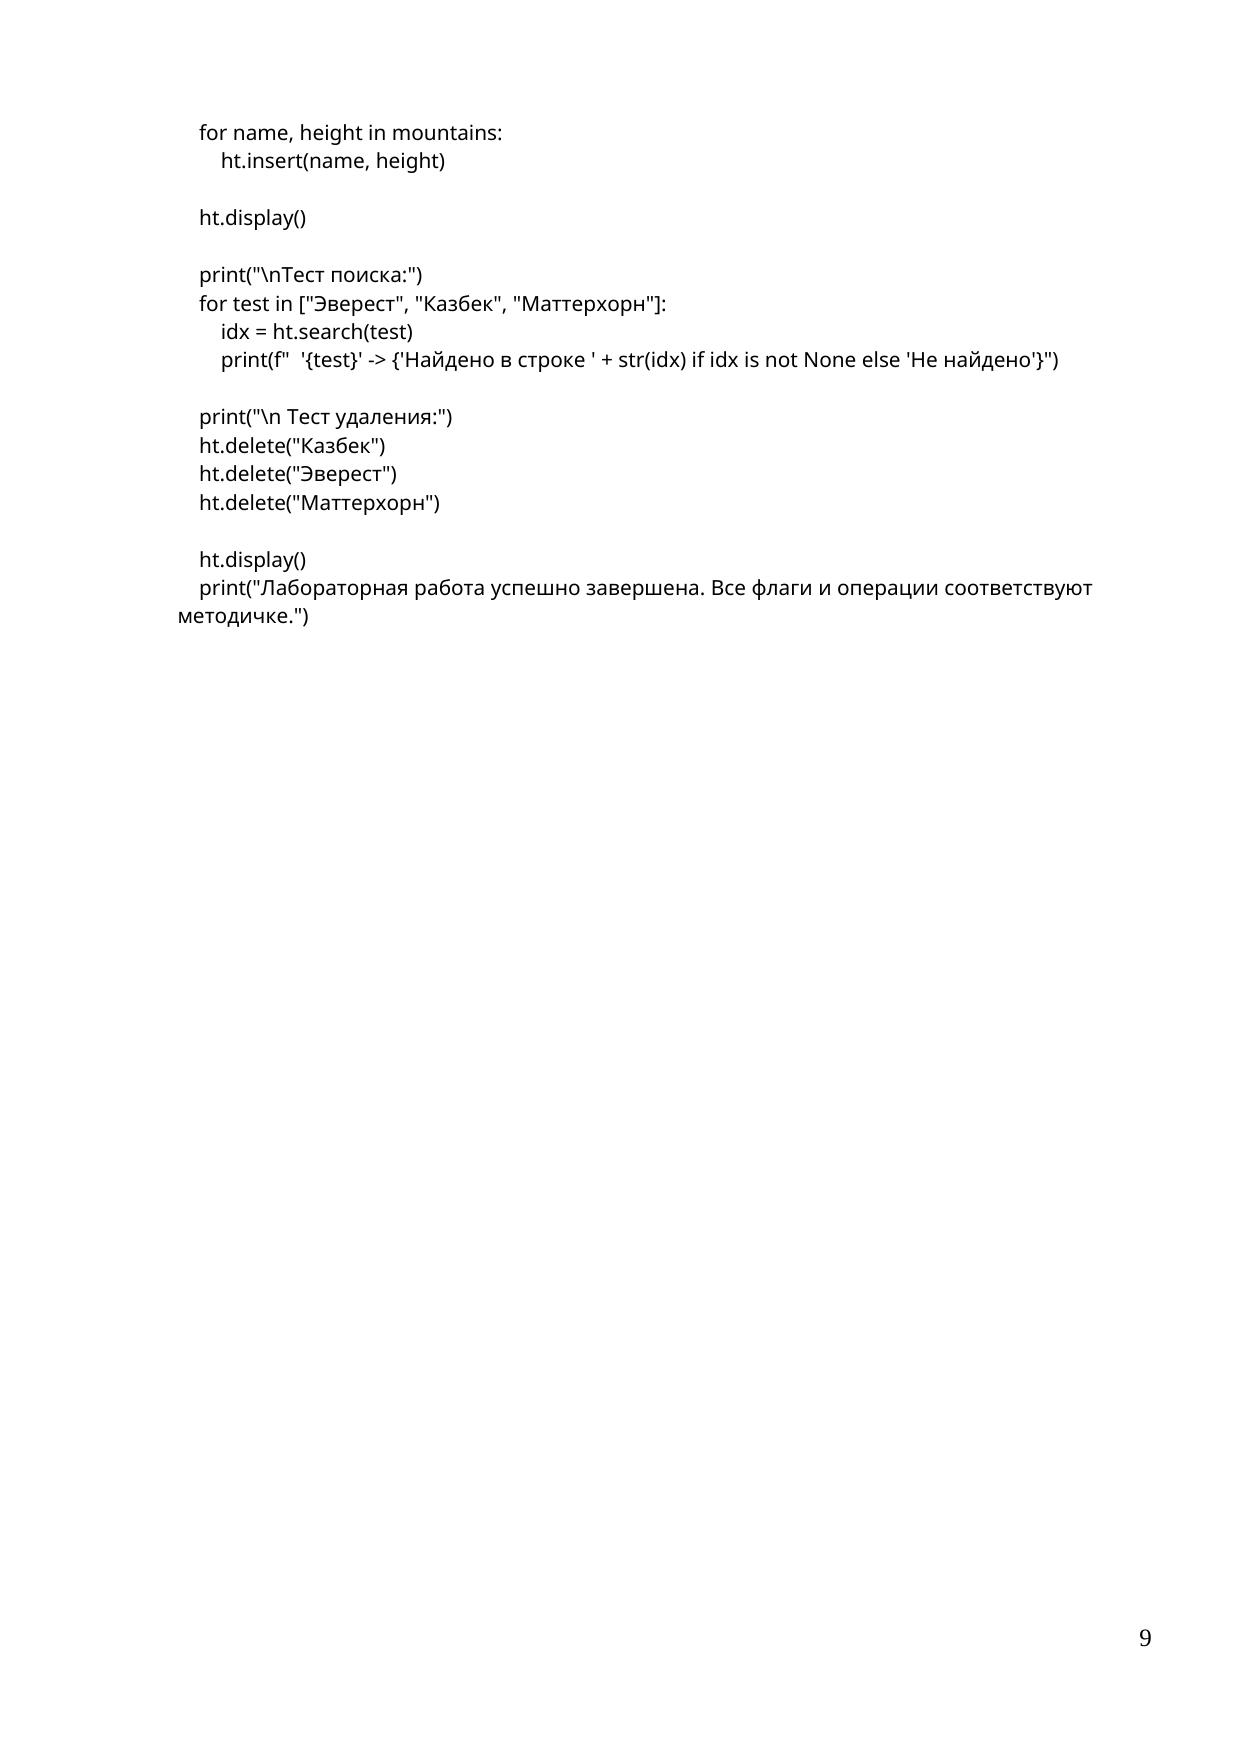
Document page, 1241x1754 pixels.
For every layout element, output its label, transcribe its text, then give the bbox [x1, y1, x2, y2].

text print("\nТест поиска:") [177, 260, 1152, 289]
text ht.display() [177, 203, 1152, 232]
text ht.delete("Маттерхорн") [177, 488, 1152, 516]
text print(f" '{test}' -> {'Найдено в строке ' + str(idx) if idx is not None else 'Не найдено'}") [177, 346, 1152, 374]
text for name, height in mountains: [177, 118, 1152, 147]
text print("\n Тест удаления:") [177, 402, 1152, 431]
text idx = ht.search(test) [177, 317, 1152, 346]
text print("Лабораторная работа успешно завершена. Все флаги и операции соответствуют методичке.") [177, 573, 1152, 630]
text ht.delete("Казбек") [177, 431, 1152, 459]
text ht.insert(name, height) [177, 147, 1152, 175]
text ht.delete("Эверест") [177, 459, 1152, 488]
text for test in ["Эверест", "Казбек", "Маттерхорн"]: [177, 289, 1152, 317]
text ht.display() [177, 545, 1152, 573]
